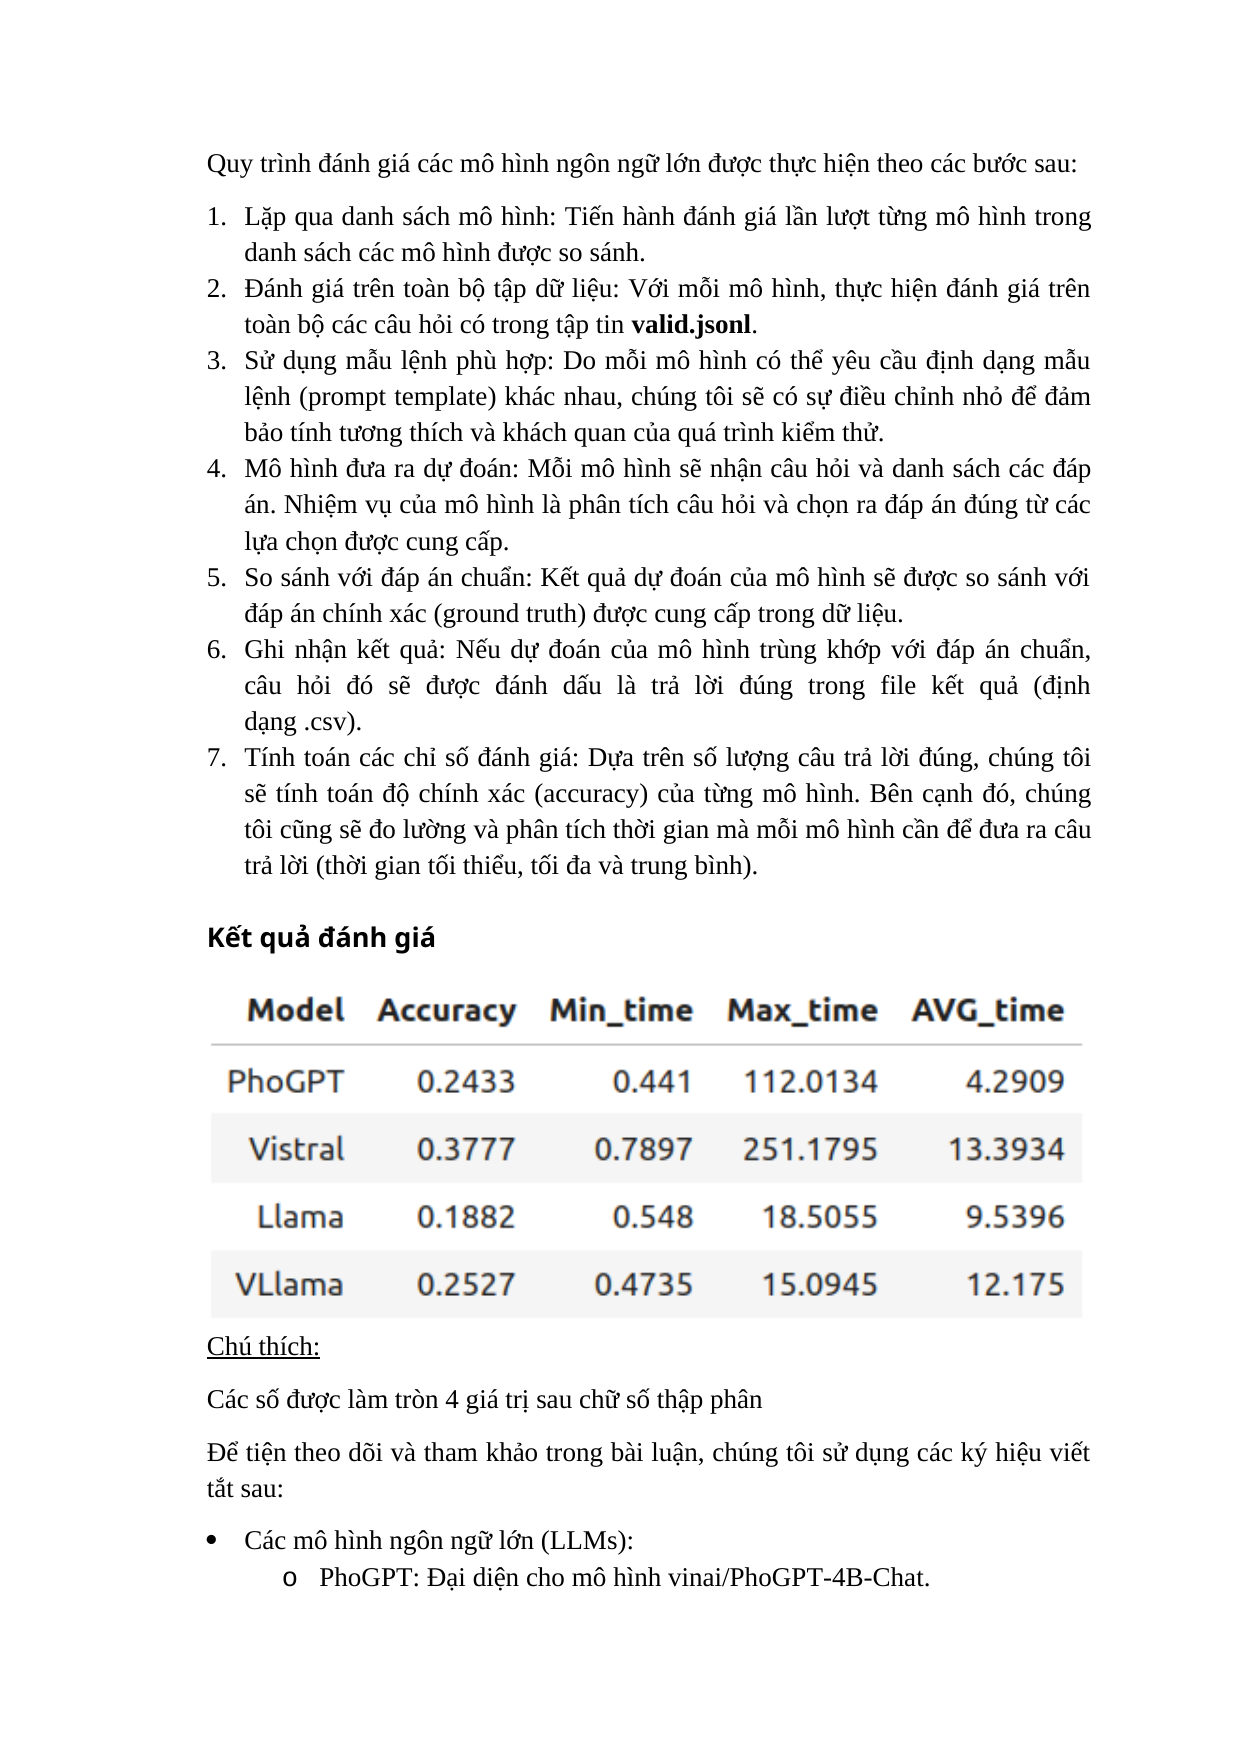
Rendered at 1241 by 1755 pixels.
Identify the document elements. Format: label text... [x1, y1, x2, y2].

text Để tiện theo dõi và tham khảo trong bài luận, chúng tôi sử dụng các ký hiệu viết tắt sau: [207, 1436, 1093, 1503]
list Ghi nhận kết quả: Nếu dự đoán của mô hình trùng khớp với đáp án chuẩn, câu hỏi đó sẽ được đánh dấu là trả lời đúng trong file kết quả (định dạng .csv). [207, 633, 1093, 736]
list Các mô hình ngôn ngữ lớn (LLMs): [207, 1524, 1093, 1556]
list Lặp qua danh sách mô hình: Tiến hành đánh giá lần lượt từng mô hình trong danh sách các mô hình được so sánh. [207, 200, 1093, 267]
list Mô hình đưa ra dự đoán: Mỗi mô hình sẽ nhận câu hỏi và danh sách các đáp án. Nhiệm vụ của mô hình là phân tích câu hỏi và chọn ra đáp án đúng từ các lựa chọn được cung cấp. [207, 453, 1093, 556]
subtitle Kết quả đánh giá [207, 918, 1093, 955]
text Chú thích: [207, 969, 1093, 1361]
text Quy trình đánh giá các mô hình ngôn ngữ lớn được thực hiện theo các bước sau: [207, 148, 1093, 179]
list Sử dụng mẫu lệnh phù hợp: Do mỗi mô hình có thể yêu cầu định dạng mẫu lệnh (prompt template) khác nhau, chúng tôi sẽ có sự điều chỉnh nhỏ để đảm bảo tính tương thích và khách quan của quá trình kiểm thử. [207, 344, 1093, 448]
list Đánh giá trên toàn bộ tập dữ liệu: Với mỗi mô hình, thực hiện đánh giá trên toàn bộ các câu hỏi có trong tập tin valid.jsonl. [207, 272, 1093, 339]
list Tính toán các chỉ số đánh giá: Dựa trên số lượng câu trả lời đúng, chúng tôi sẽ tính toán độ chính xác (accuracy) của từng mô hình. Bên cạnh đó, chúng tôi cũng sẽ đo lường và phân tích thời gian mà mỗi mô hình cần để đưa ra câu trả lời (thời gian tối thiểu, tối đa và trung bình). [207, 741, 1093, 880]
list So sánh với đáp án chuẩn: Kết quả dự đoán của mô hình sẽ được so sánh với đáp án chính xác (ground truth) được cung cấp trong dữ liệu. [207, 561, 1093, 628]
picture [206, 969, 1092, 1326]
text Các số được làm tròn 4 giá trị sau chữ số thập phân [207, 1383, 1093, 1414]
list PhoGPT: Đại diện cho mô hình vinai/PhoGPT-4B-Chat. [282, 1561, 1093, 1594]
